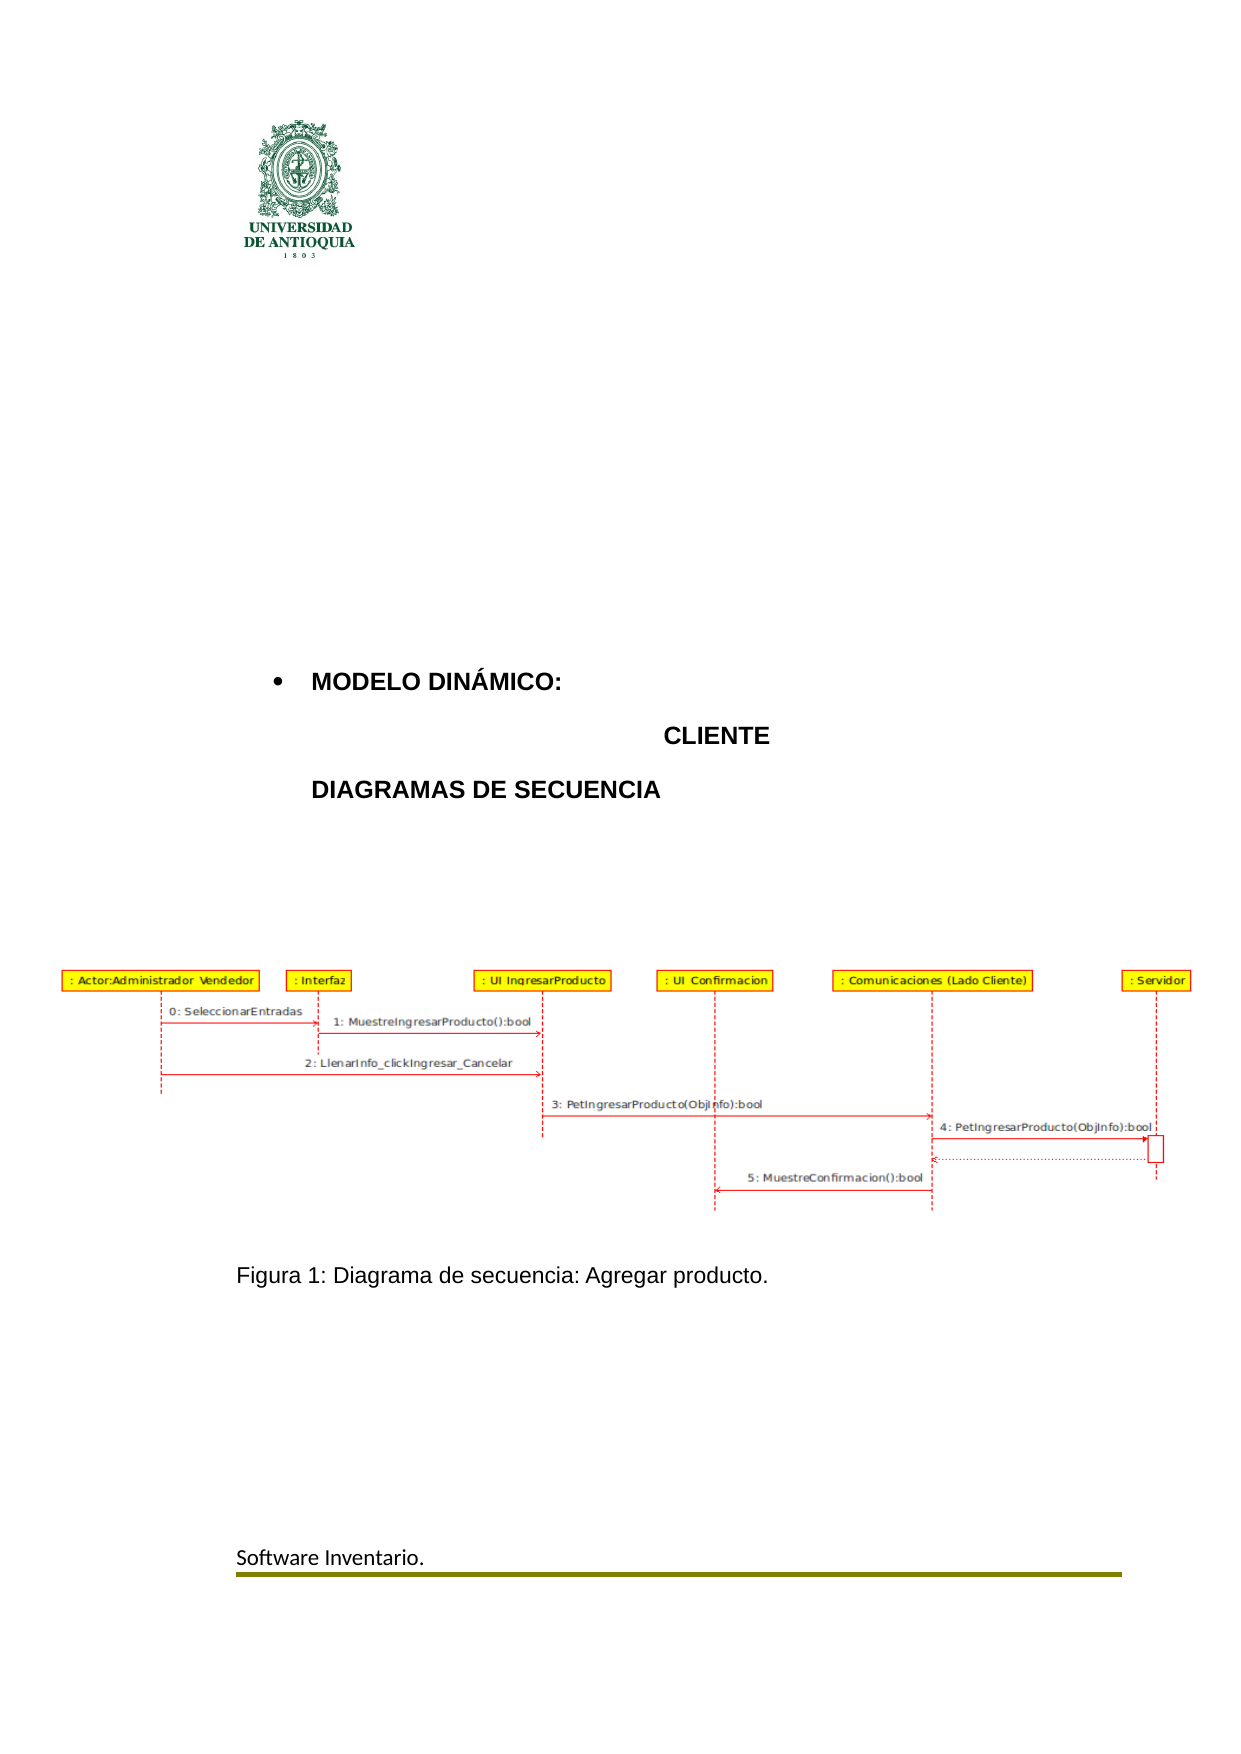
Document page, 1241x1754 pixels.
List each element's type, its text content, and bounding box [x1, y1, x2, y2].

list MODELO DINÁMICO: [274, 667, 1122, 696]
list CLIENTE [311, 721, 1122, 750]
text Figura 1: Diagrama de secuencia: Agregar producto. [236, 1258, 1122, 1288]
text [236, 936, 1122, 942]
list DIAGRAMAS DE SECUENCIA [311, 775, 1122, 804]
picture [240, 117, 359, 258]
picture [51, 943, 1209, 1257]
